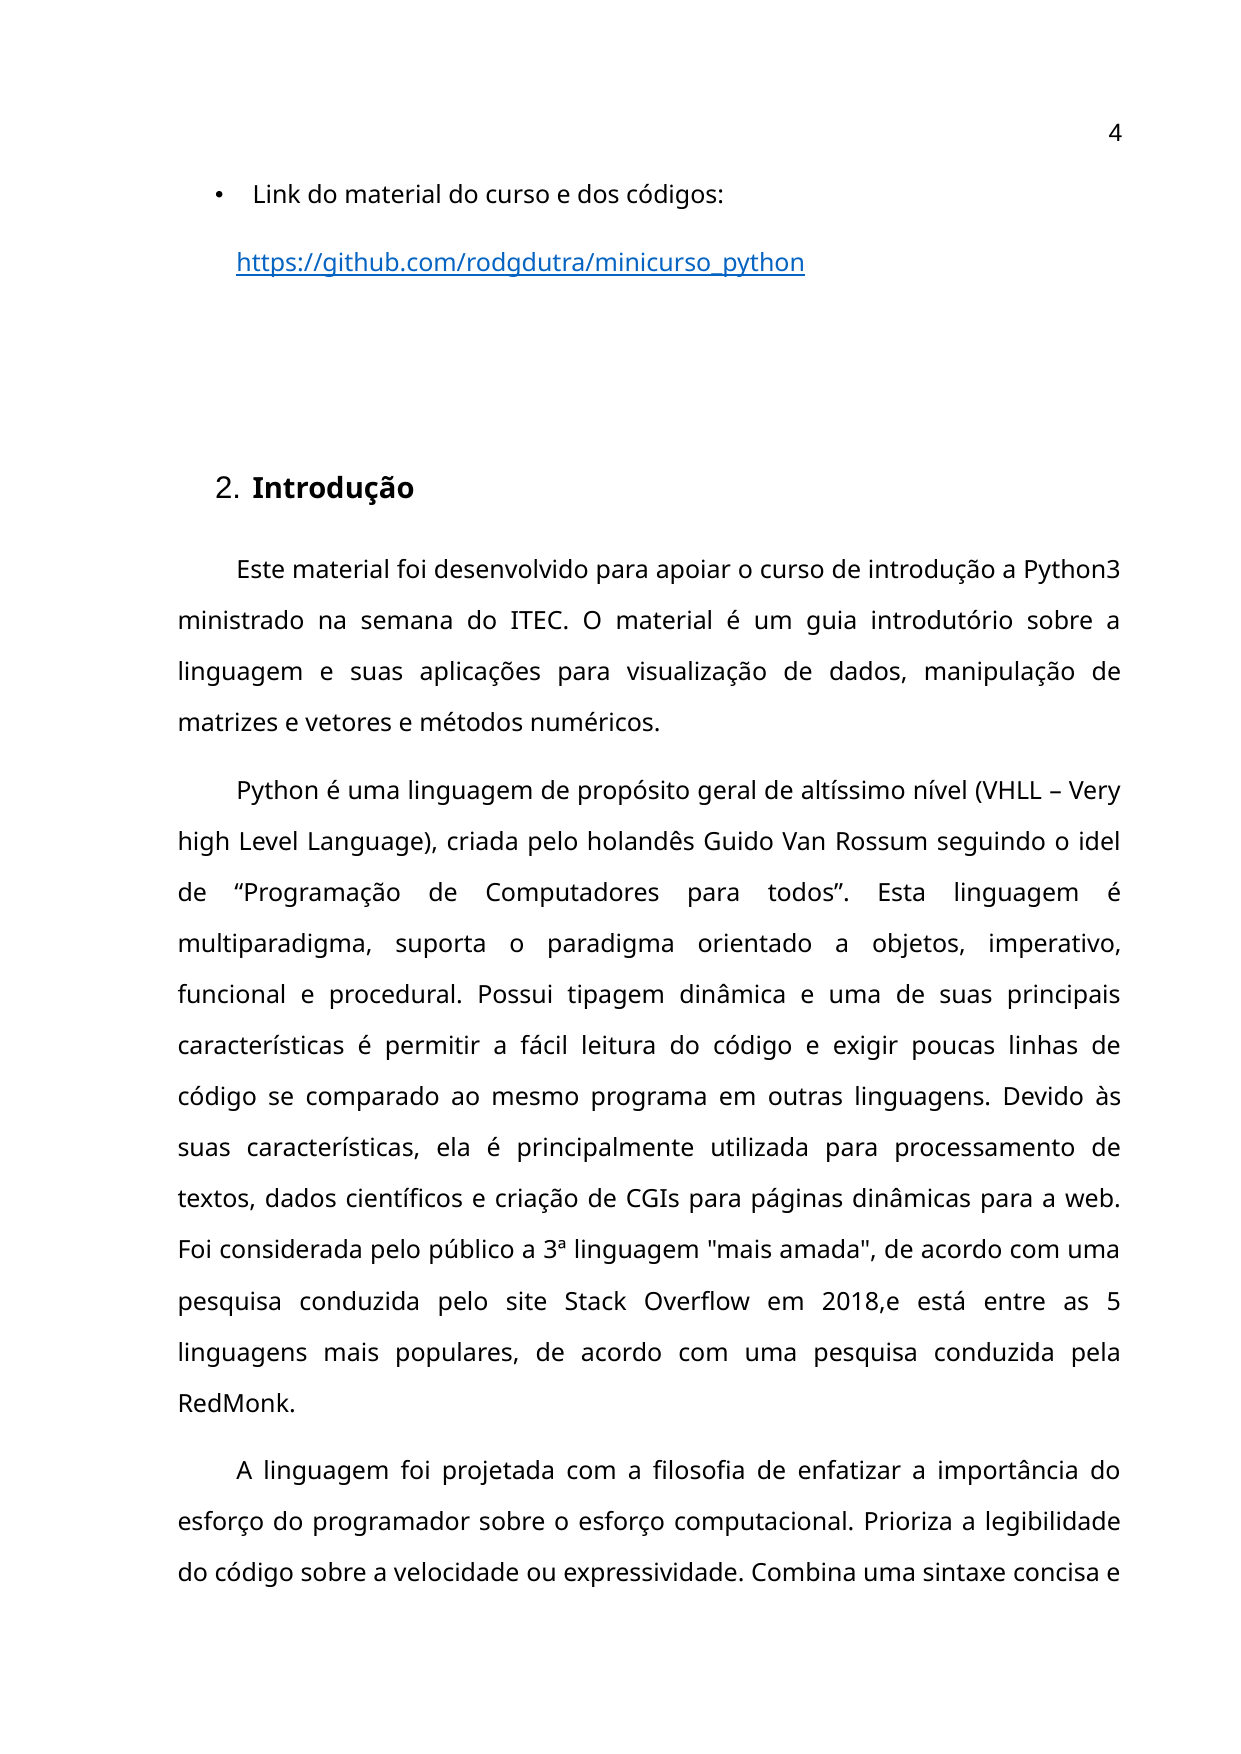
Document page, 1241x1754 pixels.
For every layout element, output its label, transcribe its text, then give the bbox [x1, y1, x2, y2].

subtitle Introdução [215, 467, 1122, 507]
text https://github.com/rodgdutra/minicurso_python [177, 245, 1122, 279]
text Este material foi desenvolvido para apoiar o curso de introdução a Python3 ministrado na semana do ITEC. O material é um guia introdutório sobre a linguagem e suas aplicações para visualização de dados, manipulação de matrizes e vetores e métodos numéricos. [177, 552, 1122, 739]
list Link do material do curso e dos códigos: [215, 177, 1122, 211]
text Python é uma linguagem de propósito geral de altíssimo nível (VHLL – Very high Level Language), criada pelo holandês Guido Van Rossum seguindo o idel de “Programação de Computadores para todos”. Esta linguagem é multiparadigma, suporta o paradigma orientado a objetos, imperativo, funcional e procedural. Possui tipagem dinâmica e uma de suas principais características é permitir a fácil leitura do código e exigir poucas linhas de código se comparado ao mesmo programa em outras linguagens. Devido às suas características, ela é principalmente utilizada para processamento de textos, dados científicos e criação de CGIs para páginas dinâmicas para a web. Foi considerada pelo público a 3ª linguagem "mais amada", de acordo com uma pesquisa conduzida pelo site Stack Overflow em 2018,e está entre as 5 linguagens mais populares, de acordo com uma pesquisa conduzida pela RedMonk. [177, 773, 1122, 1419]
text A linguagem foi projetada com a filosofia de enfatizar a importância do esforço do programador sobre o esforço computacional. Prioriza a legibilidade do código sobre a velocidade ou expressividade. Combina uma sintaxe concisa e [177, 1453, 1122, 1589]
